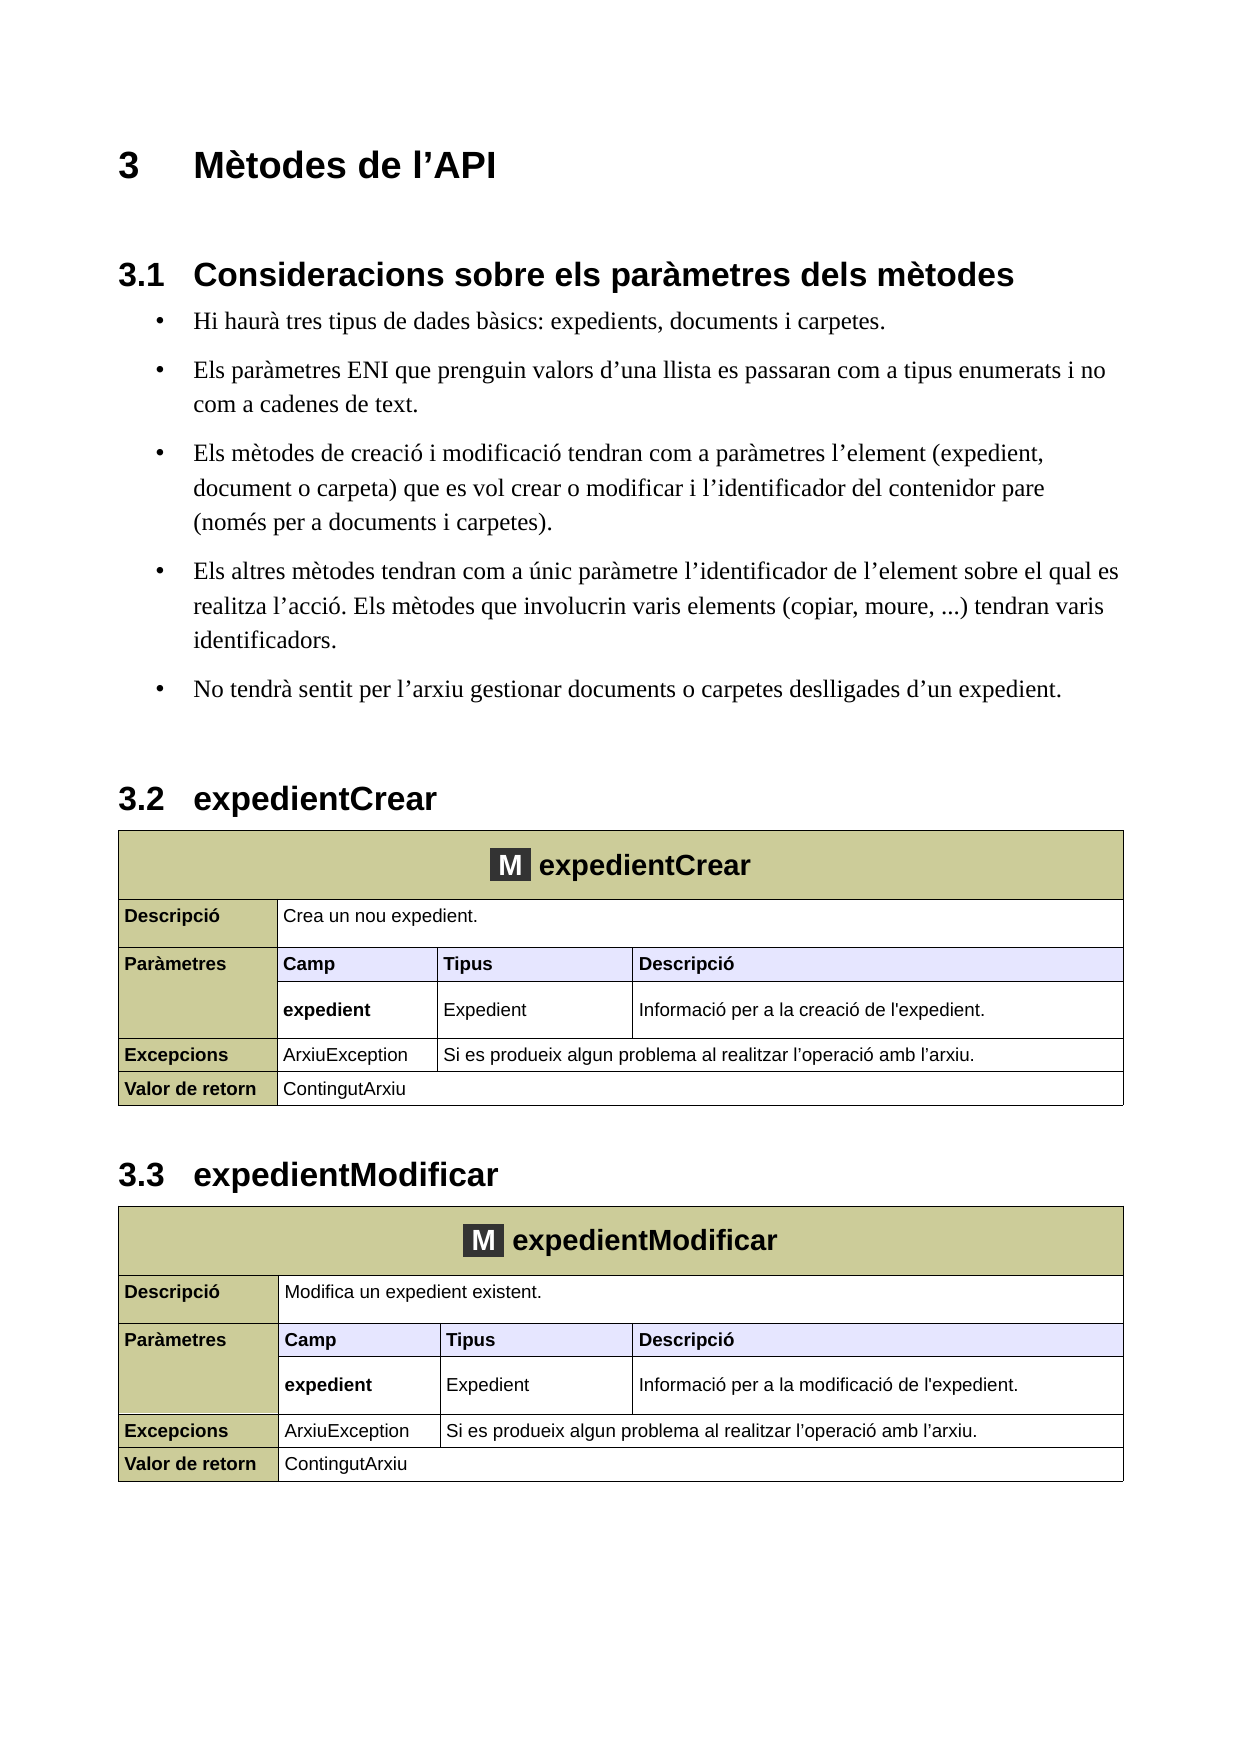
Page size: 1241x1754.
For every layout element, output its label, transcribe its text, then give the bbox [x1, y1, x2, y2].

table_cell ArxiuException [279, 1415, 440, 1447]
table_cell ContingutArxiu [279, 1448, 1123, 1481]
list Els mètodes de creació i modificació tendran com a paràmetres l’element (expedient, document o carpeta) que es vol crear o modificar i l’identificador del contenidor pare (només per a documents i carpetes). [156, 438, 1122, 536]
table_cell ContingutArxiu [278, 1072, 1123, 1105]
list Els altres mètodes tendran com a únic paràmetre l’identificador de l’element sobre el qual es realitza l’acció. Els mètodes que involucrin varis elements (copiar, moure, ...) tendran varis identificadors. [156, 556, 1122, 654]
table_cell Paràmetres [119, 1324, 278, 1413]
table_cell Si es produeix algun problema al realitzar l’operació amb l’arxiu. [441, 1415, 1123, 1447]
list No tendrà sentit per l’arxiu gestionar documents o carpetes deslligades d’un expedient. [156, 674, 1122, 703]
table_cell Descripció [119, 900, 277, 947]
table_cell Si es produeix algun problema al realitzar l’operació amb l’arxiu. [438, 1039, 1123, 1071]
subtitle Mètodes de l’API [118, 143, 1122, 187]
subtitle expedientModificar [118, 1154, 1122, 1193]
subtitle expedientCrear [118, 779, 1122, 817]
table_cell Paràmetres [119, 948, 277, 1038]
table_cell Tipus [441, 1324, 632, 1356]
table_cell Excepcions [119, 1415, 278, 1447]
table_cell Descripció [119, 1276, 278, 1323]
table_cell Modifica un expedient existent. [279, 1276, 1123, 1323]
list Hi haurà tres tipus de dades bàsics: expedients, documents i carpetes. [156, 306, 1122, 334]
table_cell Informació per a la modificació de l'expedient. [633, 1357, 1123, 1413]
subtitle Consideracions sobre els paràmetres dels mètodes [118, 254, 1122, 293]
table_cell Camp [278, 948, 437, 981]
table_cell Informació per a la creació de l'expedient. [633, 982, 1123, 1038]
table_cell Crea un nou expedient. [278, 900, 1123, 947]
table_cell Valor de retorn [119, 1072, 277, 1105]
table_cell Expedient [441, 1357, 632, 1413]
table_cell Excepcions [119, 1039, 277, 1071]
table_cell expedient [278, 982, 437, 1038]
table_cell ArxiuException [278, 1039, 437, 1071]
table_cell Expedient [438, 982, 632, 1038]
table_cell expedient [279, 1357, 440, 1413]
table_cell Valor de retorn [119, 1448, 278, 1481]
table_cell Descripció [633, 1324, 1123, 1356]
table_cell Tipus [438, 948, 632, 981]
table_cell Descripció [633, 948, 1123, 981]
table_header M expedientModificar [119, 1207, 1123, 1275]
table_cell Camp [279, 1324, 440, 1356]
list Els paràmetres ENI que prenguin valors d’una llista es passaran com a tipus enumerats i no com a cadenes de text. [156, 355, 1122, 418]
table_header M expedientCrear [119, 831, 1123, 899]
